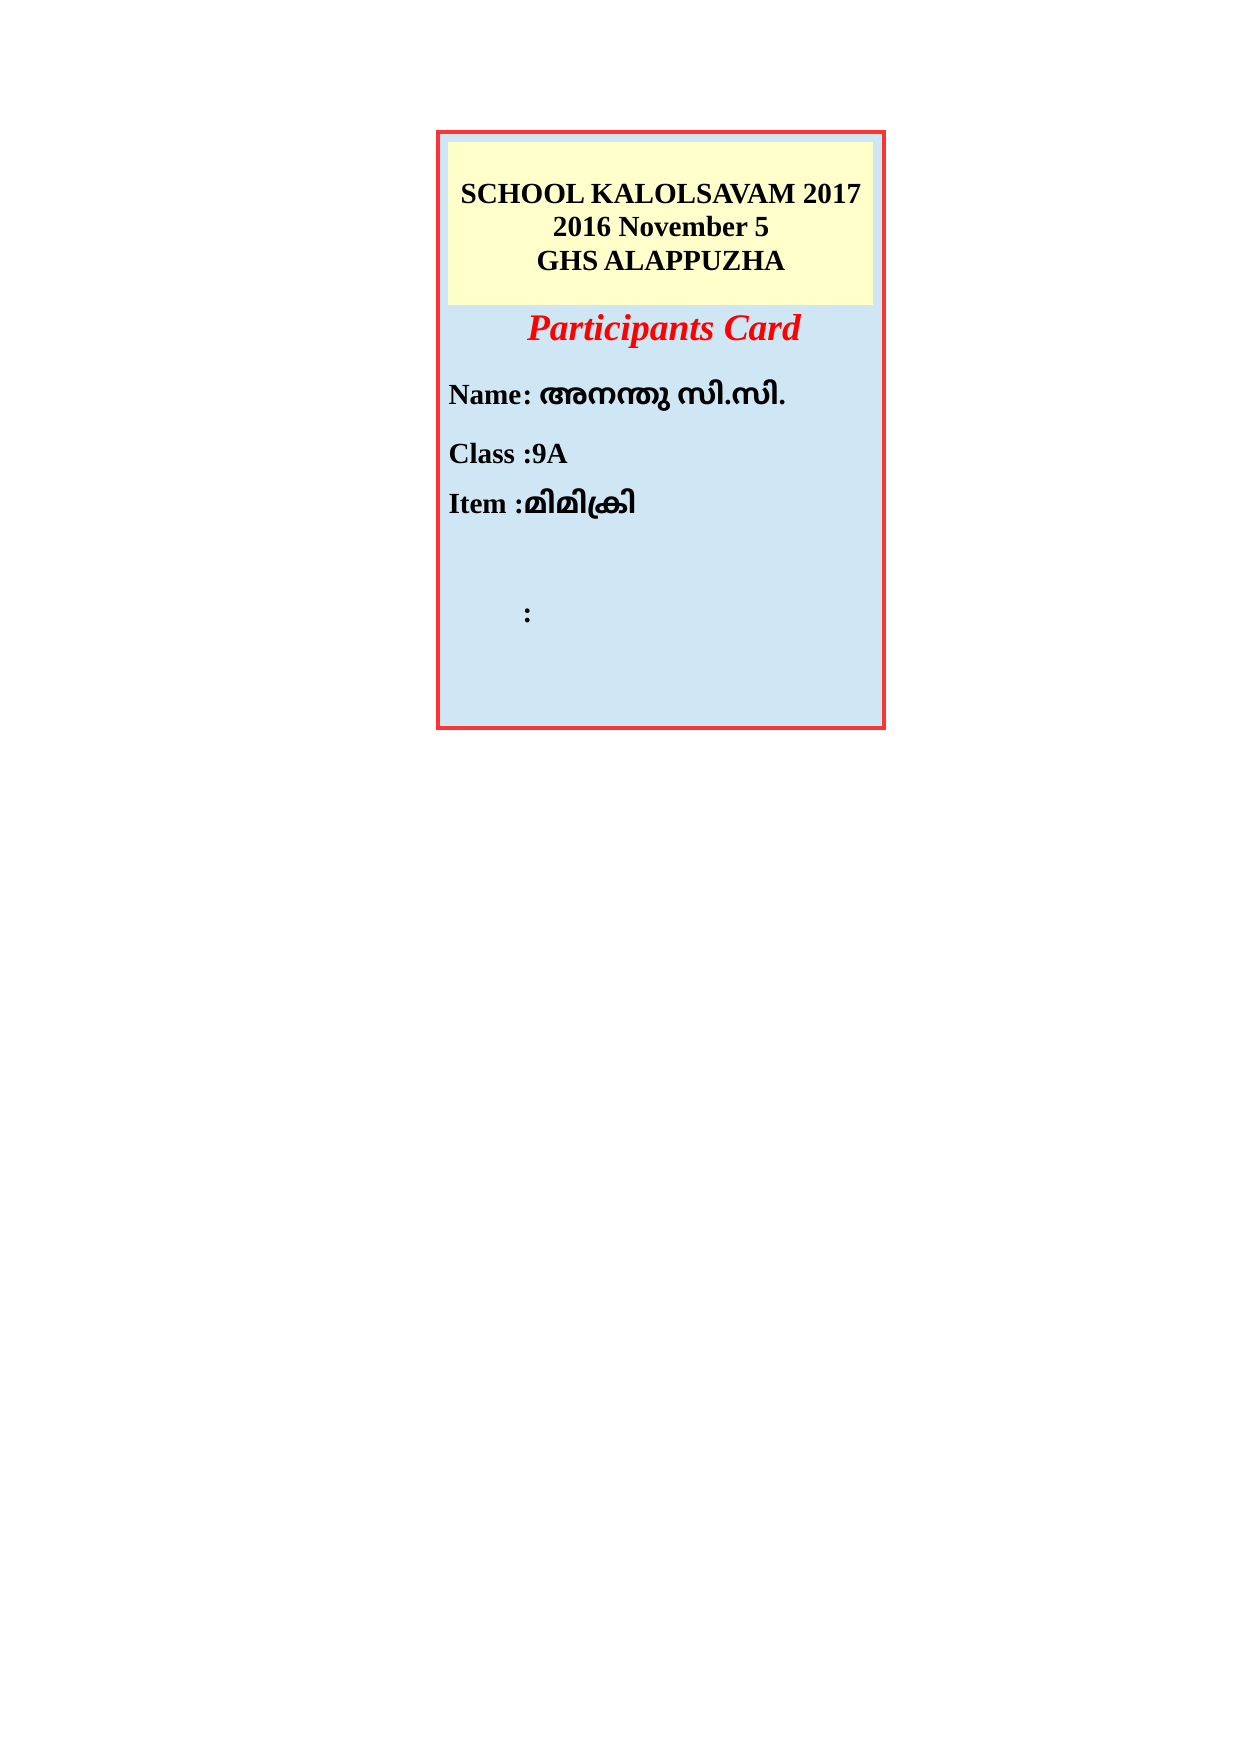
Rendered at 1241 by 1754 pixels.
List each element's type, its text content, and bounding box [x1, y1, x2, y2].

text Name : അനന്തു സി.സി. [448, 377, 873, 416]
text Participants Card [448, 305, 873, 348]
text GHS ALAPPUZHA [448, 243, 873, 277]
text SCHOOL KALOLSAVAM 2017 [448, 176, 873, 209]
text Item :മിമിക്രി [448, 486, 873, 526]
text Class :9A [448, 436, 873, 469]
text ­ [118, 118, 1122, 147]
text 2016 November 5 [448, 209, 873, 243]
text : [448, 595, 873, 629]
